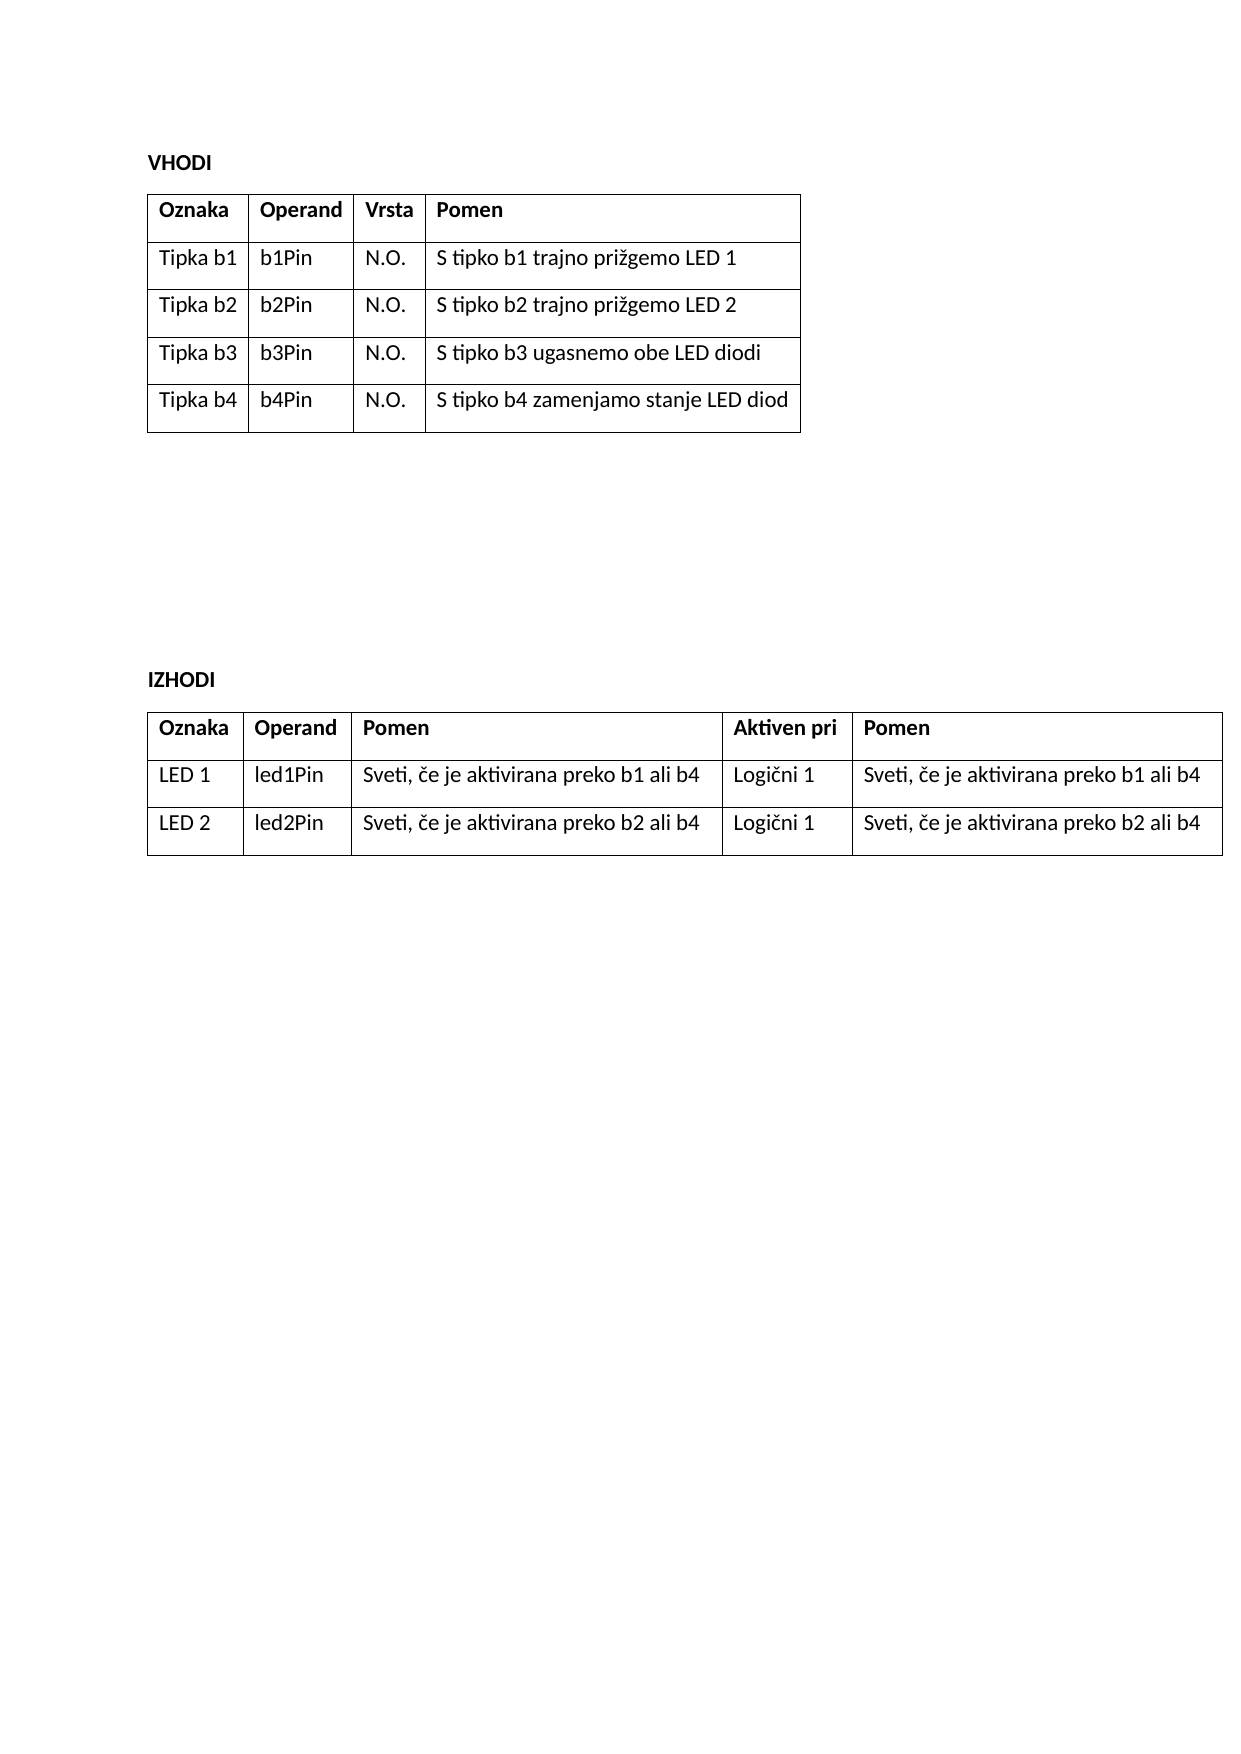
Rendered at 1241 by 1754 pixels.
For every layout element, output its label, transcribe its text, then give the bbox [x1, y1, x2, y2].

table_cell Logični 1 [723, 761, 852, 807]
table_cell Tipka b2 [148, 290, 248, 337]
table_cell Tipka b3 [148, 338, 248, 384]
table_header Pomen [352, 713, 722, 759]
table_cell b1Pin [249, 243, 353, 289]
table_cell N.O. [354, 290, 425, 337]
table_cell b3Pin [249, 338, 353, 384]
table_cell Sveti, če je aktivirana preko b1 ali b4 [352, 761, 722, 807]
table_cell Sveti, če je aktivirana preko b2 ali b4 [853, 808, 1222, 854]
table_header Pomen [426, 195, 800, 242]
table_cell S tipko b2 trajno prižgemo LED 2 [426, 290, 800, 337]
table_cell N.O. [354, 338, 425, 384]
table_cell led2Pin [244, 808, 351, 854]
table_cell Logični 1 [723, 808, 852, 854]
table_cell S tipko b1 trajno prižgemo LED 1 [426, 243, 800, 289]
table_header Vrsta [354, 195, 425, 242]
table_header Aktiven pri [723, 713, 852, 759]
table_cell b4Pin [249, 385, 353, 432]
text VHODI [148, 148, 1093, 176]
table_header Operand [249, 195, 353, 242]
table_header Pomen [853, 713, 1222, 759]
table_cell S tipko b3 ugasnemo obe LED diodi [426, 338, 800, 384]
table_cell LED 1 [148, 761, 243, 807]
table_cell Sveti, če je aktivirana preko b2 ali b4 [352, 808, 722, 854]
table_cell N.O. [354, 243, 425, 289]
table_header Operand [244, 713, 351, 759]
table_cell Sveti, če je aktivirana preko b1 ali b4 [853, 761, 1222, 807]
text IZHODI [148, 666, 1093, 693]
table_header Oznaka [148, 713, 243, 759]
table_cell S tipko b4 zamenjamo stanje LED diod [426, 385, 800, 432]
table_cell LED 2 [148, 808, 243, 854]
table_cell b2Pin [249, 290, 353, 337]
table_cell N.O. [354, 385, 425, 432]
table_header Oznaka [148, 195, 248, 242]
table_cell Tipka b4 [148, 385, 248, 432]
table_cell led1Pin [244, 761, 351, 807]
table_cell Tipka b1 [148, 243, 248, 289]
